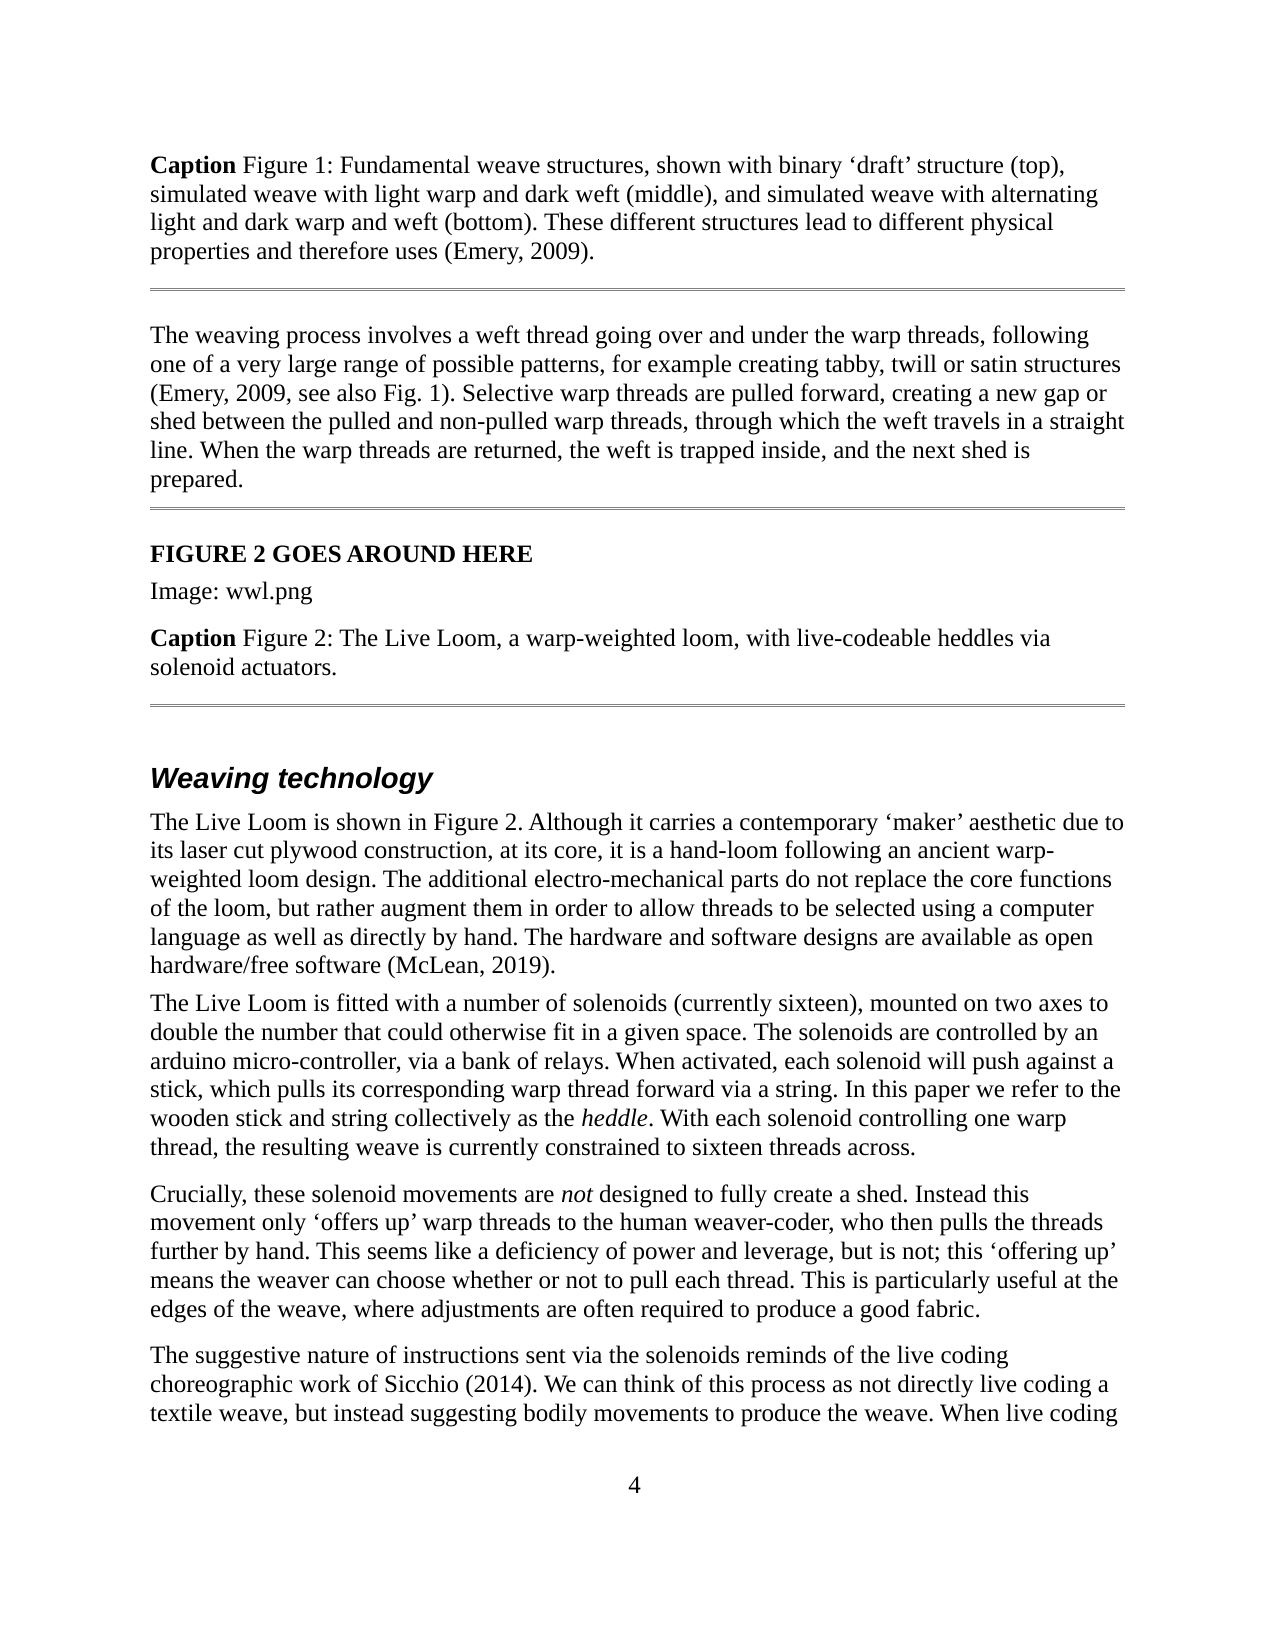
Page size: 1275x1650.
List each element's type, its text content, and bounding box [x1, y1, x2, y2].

text The Live Loom is fitted with a number of solenoids (currently sixteen), mounted on two axes to double the number that could otherwise fit in a given space. The solenoids are controlled by an arduino micro-controller, via a bank of relays. When activated, each solenoid will push against a stick, which pulls its corresponding warp thread forward via a string. In this paper we refer to the wooden stick and string collectively as the heddle. With each solenoid controlling one warp thread, the resulting weave is currently constrained to sixteen threads across. [150, 988, 1125, 1161]
text The Live Loom is shown in Figure 2. Although it carries a contemporary ‘maker’ aesthetic due to its laser cut plywood construction, at its core, it is a hand-loom following an ancient warp-weighted loom design. The additional electro-mechanical parts do not replace the core functions of the loom, but rather augment them in order to allow threads to be selected using a computer language as well as directly by hand. The hardware and software designs are available as open hardware/free software (McLean, 2019). [150, 807, 1125, 979]
text Crucially, these solenoid movements are not designed to fully create a shed. Instead this movement only ‘offers up’ warp threads to the human weaver-coder, who then pulls the threads further by hand. This seems like a deficiency of power and leverage, but is not; this ‘offering up’ means the weaver can choose whether or not to pull each thread. This is particularly useful at the edges of the weave, where adjustments are often required to produce a good fabric. [150, 1179, 1125, 1322]
text Image: wwl.png [150, 576, 1125, 605]
text FIGURE 2 GOES AROUND HERE [150, 539, 1125, 567]
text The weaving process involves a weft thread going over and under the warp threads, following one of a very large range of possible patterns, for example creating tabby, twill or satin structures (Emery, 2009, see also Fig. 1). Selective warp threads are pulled forward, creating a new gap or shed between the pulled and non-pulled warp threads, through which the weft travels in a straight line. When the warp threads are returned, the weft is trapped inside, and the next shed is prepared. [150, 320, 1125, 493]
subtitle Weaving technology [150, 761, 1125, 794]
text Caption Figure 2: The Live Loom, a warp-weighted loom, with live-codeable heddles via solenoid actuators. [150, 623, 1125, 681]
text The suggestive nature of instructions sent via the solenoids reminds of the live coding choreographic work of Sicchio (2014). We can think of this process as not directly live coding a textile weave, but instead suggesting bodily movements to produce the weave. When live coding [150, 1340, 1125, 1427]
text Caption Figure 1: Fundamental weave structures, shown with binary ‘draft’ structure (top), simulated weave with light warp and dark weft (middle), and simulated weave with alternating light and dark warp and weft (bottom). These different structures lead to different physical properties and therefore uses (Emery, 2009). [150, 150, 1125, 265]
